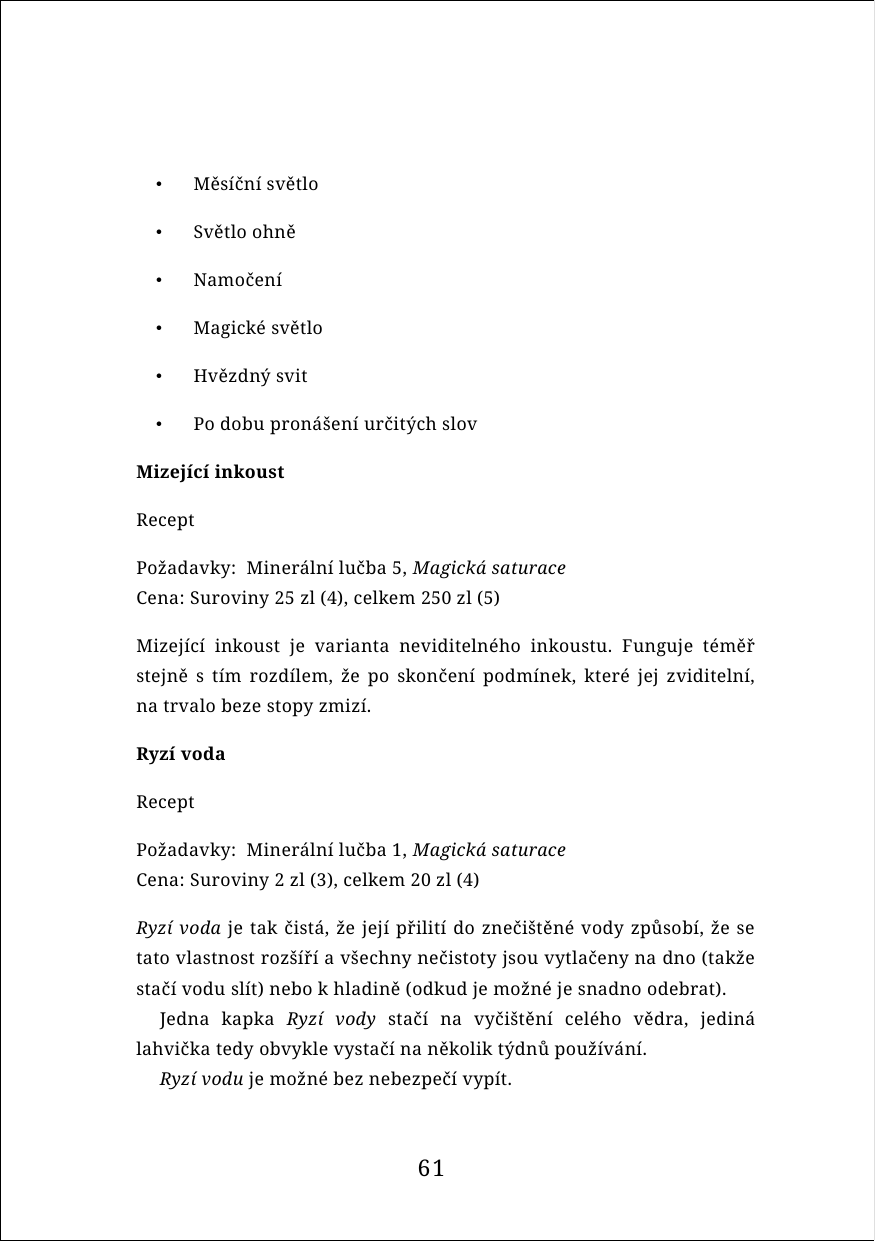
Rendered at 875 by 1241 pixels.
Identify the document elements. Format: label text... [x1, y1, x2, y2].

list Namočení [156, 268, 756, 292]
list Světlo ohně [156, 220, 756, 244]
text Požadavky: Minerální lučba 1, Magická saturace Cena: Suroviny 2 zl (3), celkem 20 zl (4) [136, 837, 756, 892]
text Recept [136, 789, 756, 814]
text Ryzí voda [136, 742, 756, 766]
text Ryzí voda je tak čistá, že její přilití do znečištěné vody způsobí, že se tato vlastnost rozšíří a všechny nečistoty jsou vytlačeny na dno (takže stačí vodu slít) nebo k hladině (odkud je možné je snadno odebrat). Jedna kapka Ryzí vody stačí na vyčištění celého vědra, jediná lahvička tedy obvykle vystačí na několik týdnů používání. Ryzí vodu je možné bez nebezpečí vypít. [136, 916, 756, 1091]
text Požadavky: Minerální lučba 5, Magická saturace Cena: Suroviny 25 zl (4), celkem 250 zl (5) [136, 555, 756, 609]
list Po dobu pronášení určitých slov [156, 411, 756, 436]
text Mizející inkoust [136, 459, 756, 483]
list Magické světlo [156, 316, 756, 340]
text Recept [136, 507, 756, 531]
list Hvězdný svit [156, 363, 756, 388]
text Mizející inkoust je varianta neviditelného inkoustu. Funguje téměř stejně s tím rozdílem, že po skončení podmínek, které jej zviditelní, na trvalo beze stopy zmizí. [136, 633, 756, 718]
list Měsíční světlo [156, 172, 756, 196]
